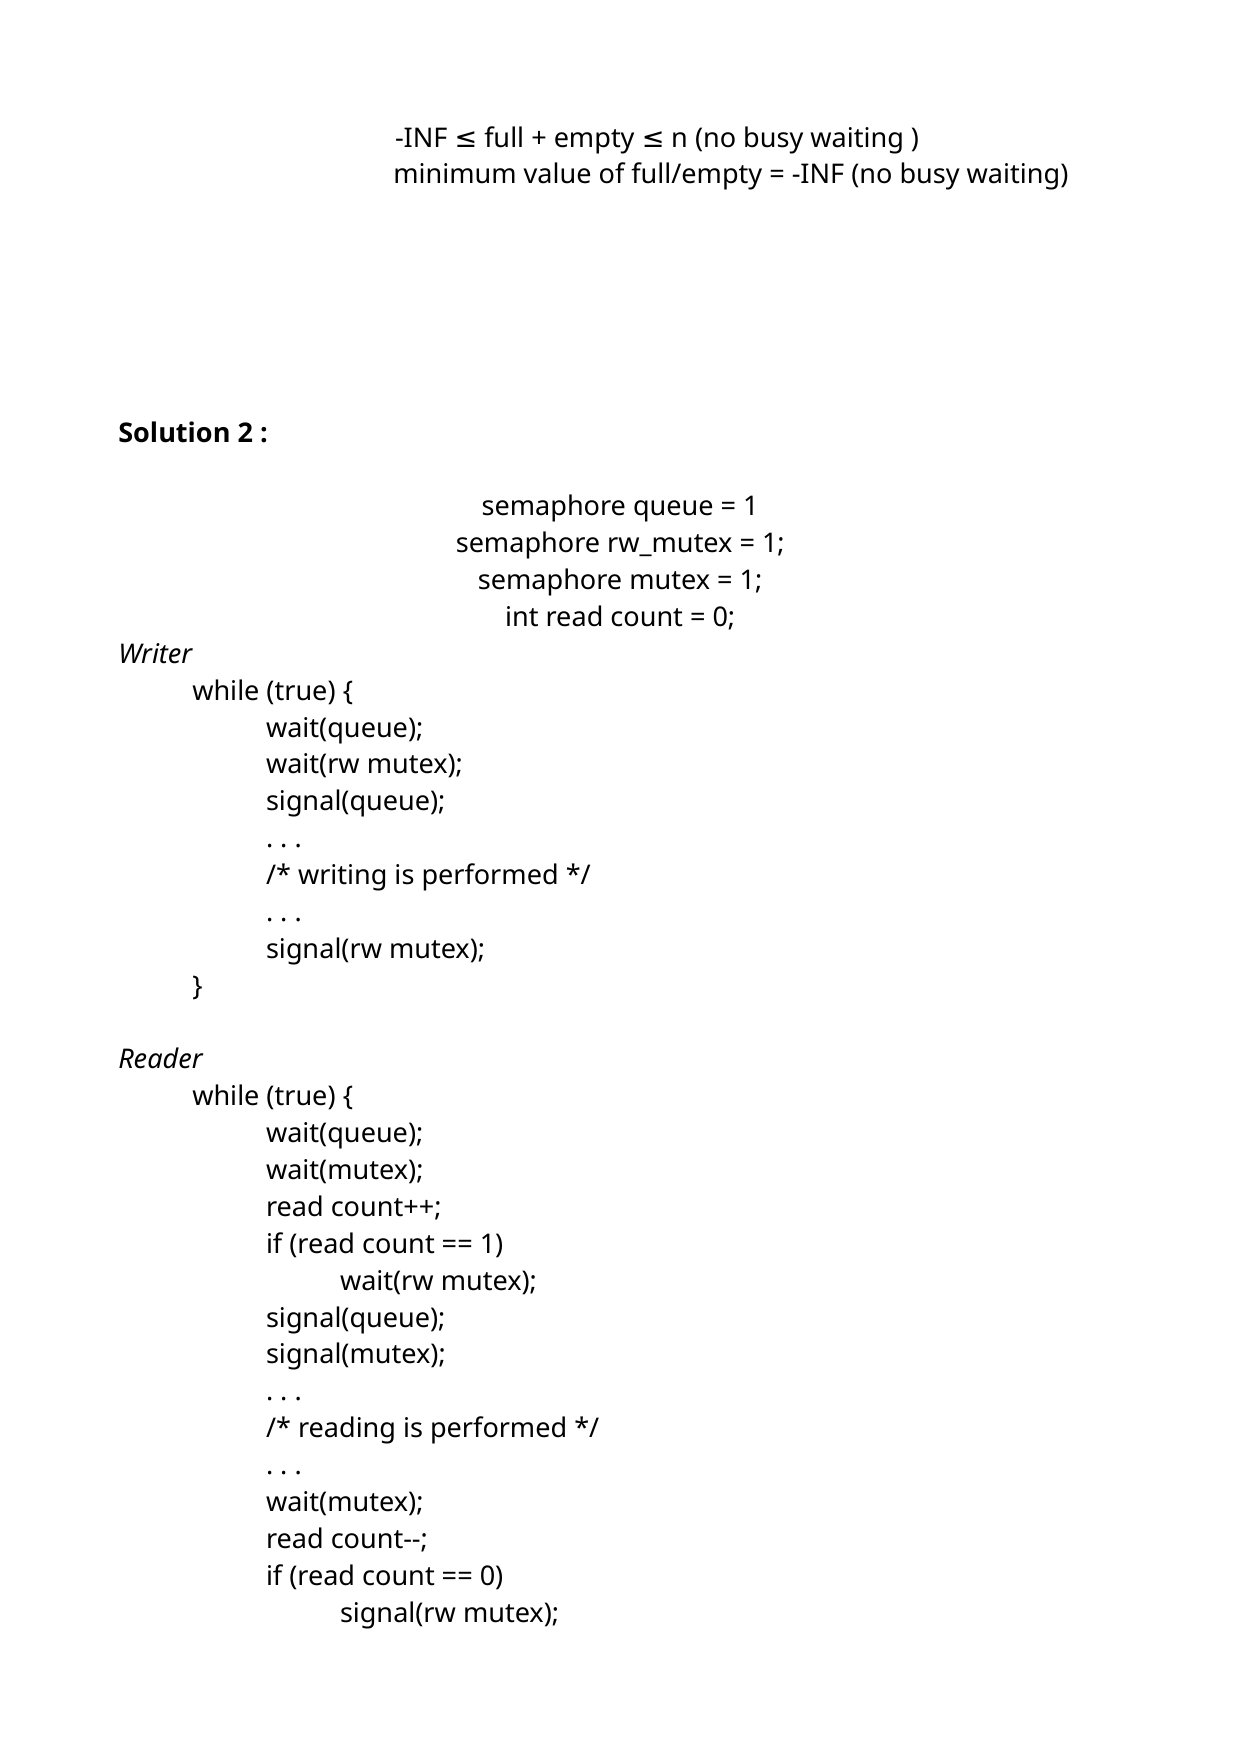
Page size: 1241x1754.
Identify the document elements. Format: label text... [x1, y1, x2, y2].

text if (read count == 0) [118, 1556, 1122, 1593]
text semaphore rw_mutex = 1; [118, 524, 1122, 561]
text read count++; [118, 1187, 1122, 1224]
text } [118, 966, 1122, 1003]
text while (true) { [118, 671, 1122, 708]
text wait(queue); [118, 1114, 1122, 1151]
text signal(queue); [118, 782, 1122, 819]
text /* reading is performed */ [118, 1409, 1122, 1446]
text signal(rw mutex); [118, 1593, 1122, 1630]
text . . . [118, 1372, 1122, 1409]
text wait(rw mutex); [118, 745, 1122, 782]
text wait(queue); [118, 708, 1122, 745]
text Solution 2 : [118, 413, 1122, 450]
text while (true) { [118, 1077, 1122, 1114]
text if (read count == 1) [118, 1224, 1122, 1261]
text minimum value of full/empty = -INF (no busy waiting) [118, 155, 1122, 192]
text read count--; [118, 1519, 1122, 1556]
text int read count = 0; [118, 597, 1122, 634]
text signal(queue); [118, 1298, 1122, 1335]
text /* writing is performed */ [118, 856, 1122, 892]
text Reader [118, 1040, 1122, 1077]
text . . . [118, 1446, 1122, 1482]
text Writer [118, 634, 1122, 671]
text -INF ≤ full + empty ≤ n (no busy waiting ) [118, 118, 1122, 155]
text wait(rw mutex); [118, 1261, 1122, 1298]
text semaphore mutex = 1; [118, 561, 1122, 597]
text . . . [118, 892, 1122, 929]
text . . . [118, 819, 1122, 856]
text semaphore queue = 1 [118, 487, 1122, 524]
text wait(mutex); [118, 1151, 1122, 1187]
text signal(rw mutex); [118, 929, 1122, 966]
text signal(mutex); [118, 1335, 1122, 1372]
text wait(mutex); [118, 1482, 1122, 1519]
